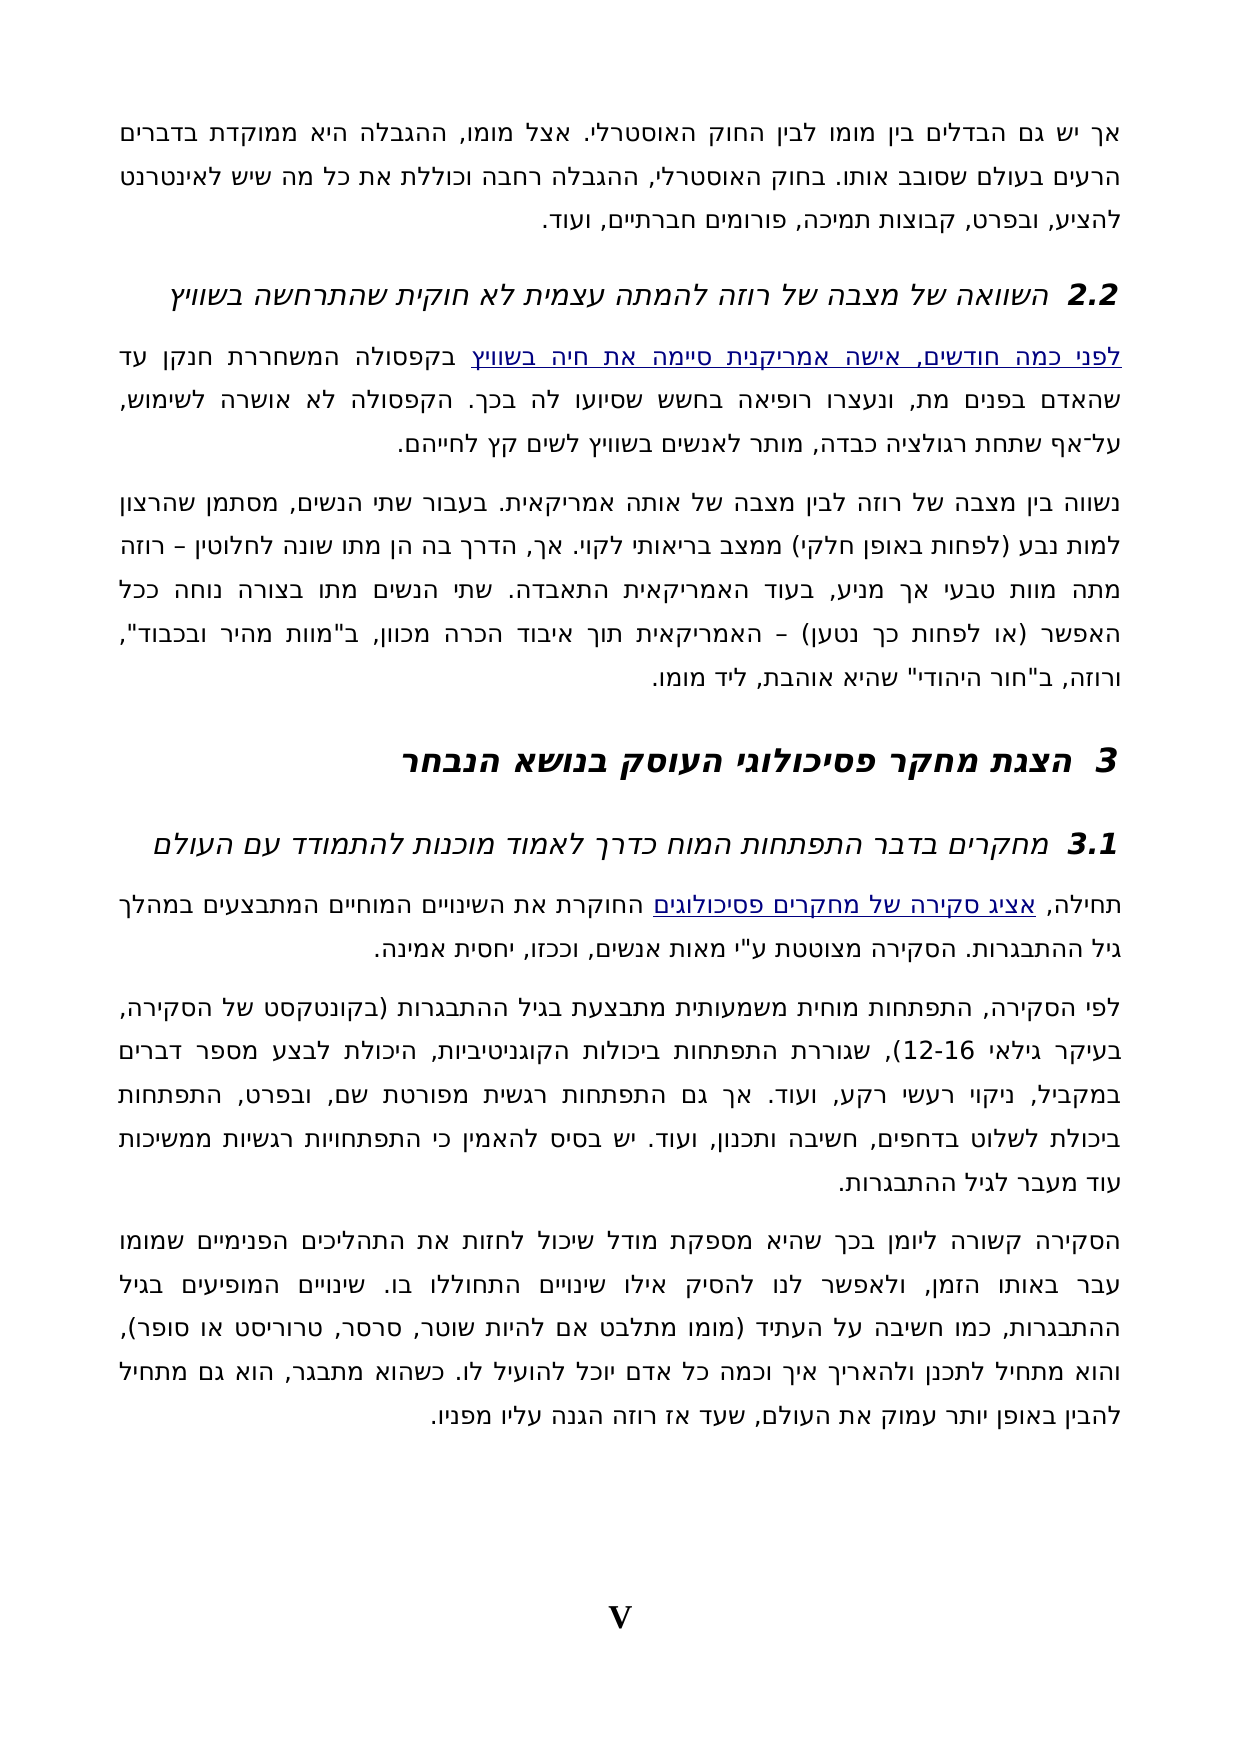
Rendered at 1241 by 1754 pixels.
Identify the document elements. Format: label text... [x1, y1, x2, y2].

text אך יש גם הבדלים בין מומו לבין החוק האוסטרלי. אצל מומו, ההגבלה היא ממוקדת בדברים הרעים בעולם שסובב אותו. בחוק האוסטרלי, ההגבלה רחבה וכוללת את כל מה שיש לאינטרנט להציע, ובפרט, קבוצות תמיכה, פורומים חברתיים, ועוד. [118, 118, 1122, 235]
text לפי הסקירה, התפתחות מוחית משמעותית מתבצעת בגיל ההתבגרות (בקונטקסט של הסקירה, בעיקר גילאי 12-16), שגוררת התפתחות ביכולות הקוגניטיביות, היכולת לבצע מספר דברים במקביל, ניקוי רעשי רקע, ועוד. אך גם התפתחות רגשית מפורטת שם, ובפרט, התפתחות ביכולת לשלוט בדחפים, חשיבה ותכנון, ועוד. יש בסיס להאמין כי התפתחויות רגשיות ממשיכות עוד מעבר לגיל ההתבגרות. [118, 993, 1122, 1197]
text לפני כמה חודשים, אישה אמריקנית סיימה את חיה בשוויץ בקפסולה המשחררת חנקן עד שהאדם בפנים מת, ונעצרו רופיאה בחשש שסיועו לה בכך. הקפסולה לא אושרה לשימוש, על־אף שתחת רגולציה כבדה, מותר לאנשים בשוויץ לשים קץ לחייהם. [118, 342, 1122, 459]
subtitle 3.1 מחקרים בדבר התפתחות המוח כדרך לאמוד מוכנות להתמודד עם העולם [118, 827, 1122, 861]
text נשווה בין מצבה של רוזה לבין מצבה של אותה אמריקאית. בעבור שתי הנשים, מסתמן שהרצון למות נבע (לפחות באופן חלקי) ממצב בריאותי לקוי. אך, הדרך בה הן מתו שונה לחלוטין – רוזה מתה מוות טבעי אך מניע, בעוד האמריקאית התאבדה. שתי הנשים מתו בצורה נוחה ככל האפשר (או לפחות כך נטען) – האמריקאית תוך איבוד הכרה מכוון, ב"מוות מהיר ובכבוד", ורוזה, ב"חור היהודי" שהיא אוהבת, ליד מומו. [118, 488, 1122, 692]
subtitle 3 הצגת מחקר פסיכולוגי העוסק בנושא הנבחר [118, 742, 1122, 781]
subtitle 2.2 השוואה של מצבה של רוזה להמתה עצמית לא חוקית שהתרחשה בשוויץ [118, 278, 1122, 312]
text תחילה, אציג סקירה של מחקרים פסיכולוגים החוקרת את השינויים המוחיים המתבצעים במהלך גיל ההתבגרות. הסקירה מצוטטת ע"י מאות אנשים, וככזו, יחסית אמינה. [118, 891, 1122, 964]
text הסקירה קשורה ליומן בכך שהיא מספקת מודל שיכול לחזות את התהליכים הפנימיים שמומו עבר באותו הזמן, ולאפשר לנו להסיק אילו שינויים התחוללו בו. שינויים המופיעים בגיל ההתבגרות, כמו חשיבה על העתיד (מומו מתלבט אם להיות שוטר, סרסר, טרוריסט או סופר), והוא מתחיל לתכנן ולהאריך איך וכמה כל אדם יוכל להועיל לו. כשהוא מתבגר, הוא גם מתחיל להבין באופן יותר עמוק את העולם, שעד אז רוזה הגנה עליו מפניו. [118, 1226, 1122, 1430]
